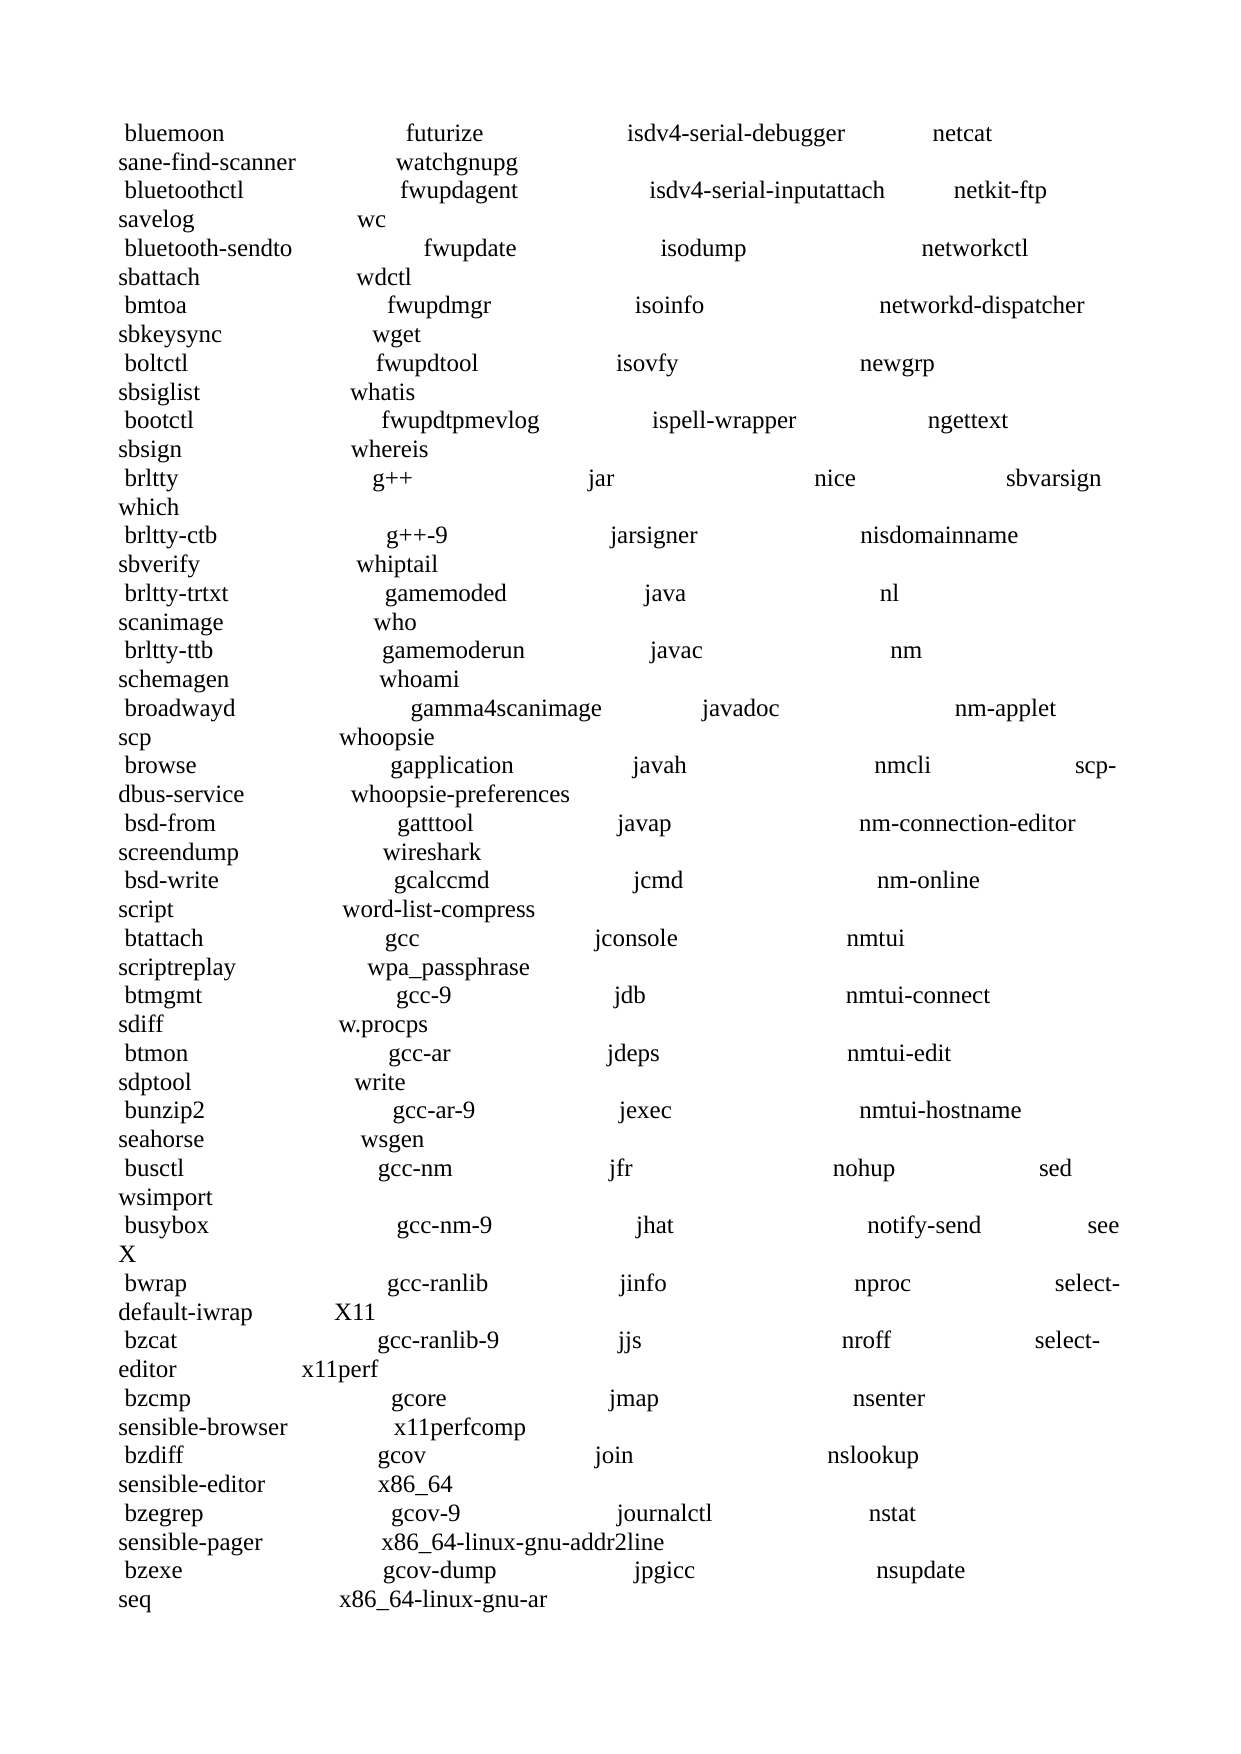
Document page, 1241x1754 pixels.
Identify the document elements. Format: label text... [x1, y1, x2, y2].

text brltty g++ jar nice sbvarsign which [118, 463, 1122, 521]
text browse gapplication javah nmcli scp-dbus-service whoopsie-preferences [118, 751, 1122, 808]
text btattach gcc jconsole nmtui scriptreplay wpa_passphrase [118, 923, 1122, 981]
text busybox gcc-nm-9 jhat notify-send see X [118, 1211, 1122, 1268]
text brltty-trtxt gamemoded java nl scanimage who [118, 578, 1122, 636]
text bsd-write gcalccmd jcmd nm-online script word-list-compress [118, 866, 1122, 923]
text boltctl fwupdtool isovfy newgrp sbsiglist whatis [118, 348, 1122, 406]
text broadwayd gamma4scanimage javadoc nm-applet scp whoopsie [118, 693, 1122, 751]
text bzegrep gcov-9 journalctl nstat sensible-pager x86_64-linux-gnu-addr2line [118, 1498, 1122, 1556]
text bsd-from gatttool javap nm-connection-editor screendump wireshark [118, 808, 1122, 866]
text bzexe gcov-dump jpgicc nsupdate seq x86_64-linux-gnu-ar [118, 1556, 1122, 1613]
text bzdiff gcov join nslookup sensible-editor x86_64 [118, 1441, 1122, 1498]
text bootctl fwupdtpmevlog ispell-wrapper ngettext sbsign whereis [118, 406, 1122, 463]
text bluetooth-sendto fwupdate isodump networkctl sbattach wdctl [118, 233, 1122, 291]
text busctl gcc-nm jfr nohup sed wsimport [118, 1153, 1122, 1211]
text bzcat gcc-ranlib-9 jjs nroff select-editor x11perf [118, 1326, 1122, 1383]
text brltty-ctb g++-9 jarsigner nisdomainname sbverify whiptail [118, 521, 1122, 578]
text brltty-ttb gamemoderun javac nm schemagen whoami [118, 636, 1122, 693]
text bzcmp gcore jmap nsenter sensible-browser x11perfcomp [118, 1383, 1122, 1441]
text bwrap gcc-ranlib jinfo nproc select-default-iwrap X11 [118, 1268, 1122, 1326]
text btmon gcc-ar jdeps nmtui-edit sdptool write [118, 1038, 1122, 1096]
text btmgmt gcc-9 jdb nmtui-connect sdiff w.procps [118, 981, 1122, 1038]
text bunzip2 gcc-ar-9 jexec nmtui-hostname seahorse wsgen [118, 1096, 1122, 1153]
text bmtoa fwupdmgr isoinfo networkd-dispatcher sbkeysync wget [118, 291, 1122, 348]
text bluemoon futurize isdv4-serial-debugger netcat sane-find-scanner watchgnupg [118, 118, 1122, 176]
text bluetoothctl fwupdagent isdv4-serial-inputattach netkit-ftp savelog wc [118, 176, 1122, 233]
